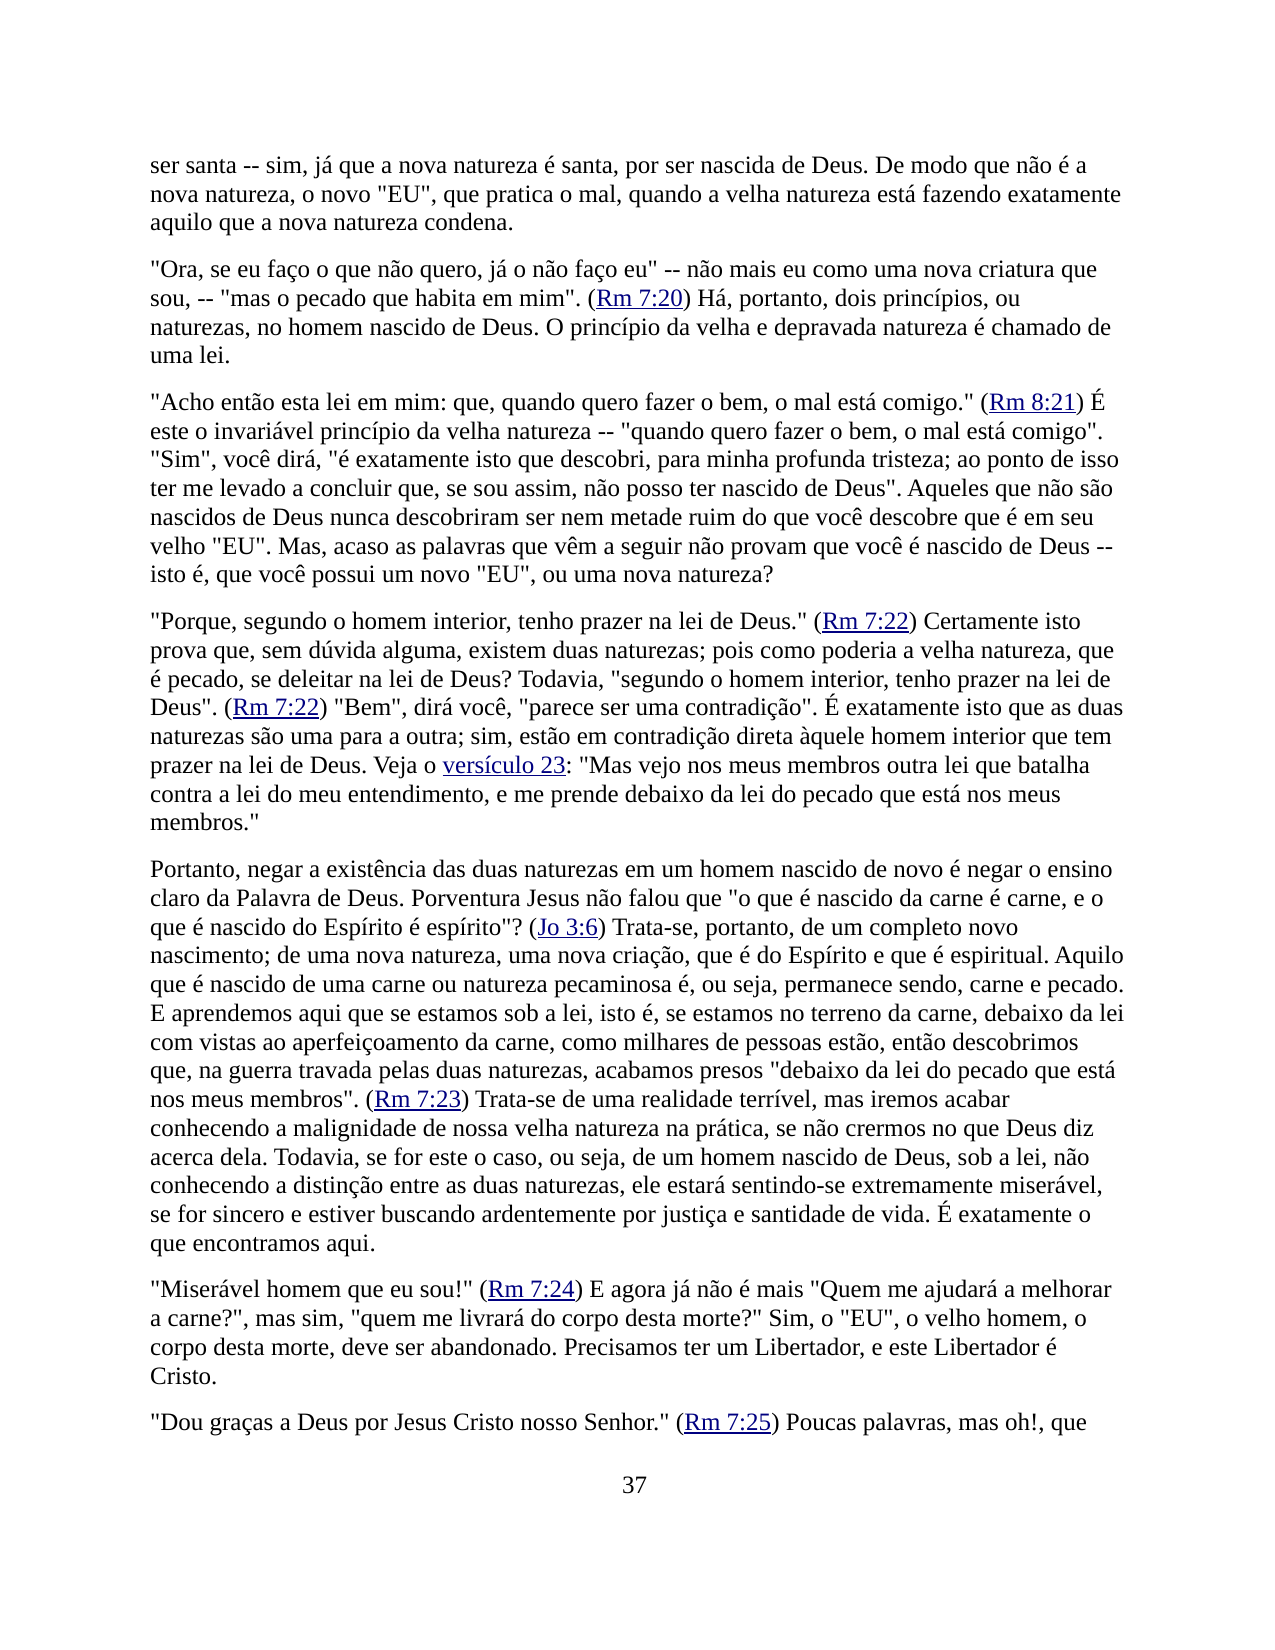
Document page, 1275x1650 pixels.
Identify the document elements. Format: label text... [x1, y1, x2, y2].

text "Porque, segundo o homem interior, tenho prazer na lei de Deus." (Rm 7:22) Certamente isto prova que, sem dúvida alguma, existem duas naturezas; pois como poderia a velha natureza, que é pecado, se deleitar na lei de Deus? Todavia, "segundo o homem interior, tenho prazer na lei de Deus". (Rm 7:22) "Bem", dirá você, "parece ser uma contradição". É exatamente isto que as duas naturezas são uma para a outra; sim, estão em contradição direta àquele homem interior que tem prazer na lei de Deus. Veja o versículo 23: "Mas vejo nos meus membros outra lei que batalha contra a lei do meu entendimento, e me prende debaixo da lei do pecado que está nos meus membros." [150, 606, 1125, 836]
text "Dou graças a Deus por Jesus Cristo nosso Senhor." (Rm 7:25) Poucas palavras, mas oh!, que [150, 1407, 1125, 1436]
text "Miserável homem que eu sou!" (Rm 7:24) E agora já não é mais "Quem me ajudará a melhorar a carne?", mas sim, "quem me livrará do corpo desta morte?" Sim, o "EU", o velho homem, o corpo desta morte, deve ser abandonado. Precisamos ter um Libertador, e este Libertador é Cristo. [150, 1274, 1125, 1389]
text "Ora, se eu faço o que não quero, já o não faço eu" -- não mais eu como uma nova criatura que sou, -- "mas o pecado que habita em mim". (Rm 7:20) Há, portanto, dois princípios, ou naturezas, no homem nascido de Deus. O princípio da velha e depravada natureza é chamado de uma lei. [150, 254, 1125, 369]
text "Acho então esta lei em mim: que, quando quero fazer o bem, o mal está comigo." (Rm 8:21) É este o invariável princípio da velha natureza -- "quando quero fazer o bem, o mal está comigo". "Sim", você dirá, "é exatamente isto que descobri, para minha profunda tristeza; ao ponto de isso ter me levado a concluir que, se sou assim, não posso ter nascido de Deus". Aqueles que não são nascidos de Deus nunca descobriram ser nem metade ruim do que você descobre que é em seu velho "EU". Mas, acaso as palavras que vêm a seguir não provam que você é nascido de Deus -- isto é, que você possui um novo "EU", ou uma nova natureza? [150, 387, 1125, 588]
text Portanto, negar a existência das duas naturezas em um homem nascido de novo é negar o ensino claro da Palavra de Deus. Porventura Jesus não falou que "o que é nascido da carne é carne, e o que é nascido do Espírito é espírito"? (Jo 3:6) Trata-se, portanto, de um completo novo nascimento; de uma nova natureza, uma nova criação, que é do Espírito e que é espiritual. Aquilo que é nascido de uma carne ou natureza pecaminosa é, ou seja, permanece sendo, carne e pecado. E aprendemos aqui que se estamos sob a lei, isto é, se estamos no terreno da carne, debaixo da lei com vistas ao aperfeiçoamento da carne, como milhares de pessoas estão, então descobrimos que, na guerra travada pelas duas naturezas, acabamos presos "debaixo da lei do pecado que está nos meus membros". (Rm 7:23) Trata-se de uma realidade terrível, mas iremos acabar conhecendo a malignidade de nossa velha natureza na prática, se não crermos no que Deus diz acerca dela. Todavia, se for este o caso, ou seja, de um homem nascido de Deus, sob a lei, não conhecendo a distinção entre as duas naturezas, ele estará sentindo-se extremamente miserável, se for sincero e estiver buscando ardentemente por justiça e santidade de vida. É exatamente o que encontramos aqui. [150, 854, 1125, 1257]
text ser santa -- sim, já que a nova natureza é santa, por ser nascida de Deus. De modo que não é a nova natureza, o novo "EU", que pratica o mal, quando a velha natureza está fazendo exatamente aquilo que a nova natureza condena. [150, 150, 1125, 236]
